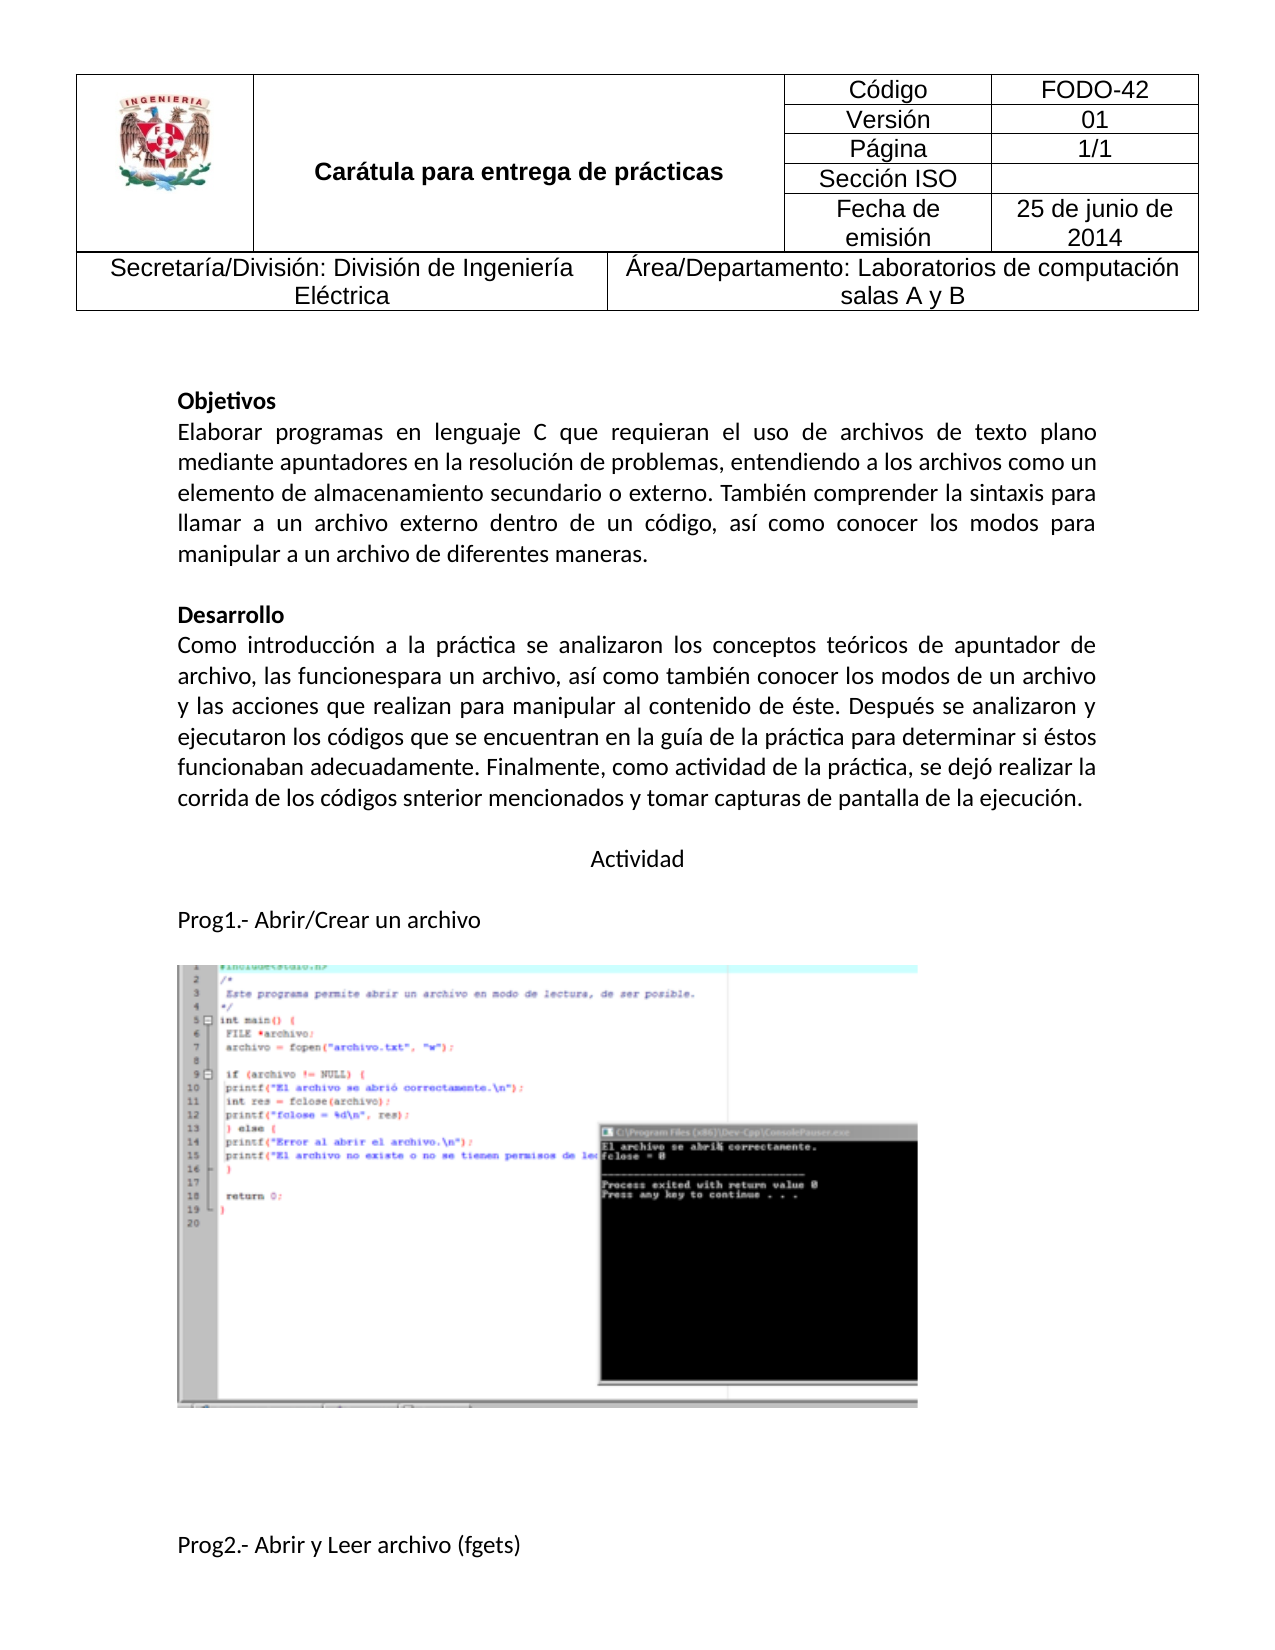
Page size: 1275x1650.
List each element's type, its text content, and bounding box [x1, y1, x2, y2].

text Objetivos [177, 385, 1098, 416]
text Desarrollo [177, 599, 1098, 629]
text Elaborar programas en lenguaje C que requieran el uso de archivos de texto plano mediante apuntadores en la resolución de problemas, entendiendo a los archivos como un elemento de almacenamiento secundario o externo. También comprender la sintaxis para llamar a un archivo externo dentro de un código, así como conocer los modos para manipular a un archivo de diferentes maneras. [177, 416, 1098, 568]
text Prog1.- Abrir/Crear un archivo [177, 904, 1098, 934]
text Como introducción a la práctica se analizaron los conceptos teóricos de apuntador de archivo, las funcionespara un archivo, así como también conocer los modos de un archivo y las acciones que realizan para manipular al contenido de éste. Después se analizaron y ejecutaron los códigos que se encuentran en la guía de la práctica para determinar si éstos funcionaban adecuadamente. Finalmente, como actividad de la práctica, se dejó realizar la corrida de los códigos snterior mencionados y tomar capturas de pantalla de la ejecución. [177, 629, 1098, 812]
text Prog2.- Abrir y Leer archivo (fgets) [177, 1529, 1098, 1560]
text Actividad [177, 843, 1098, 873]
